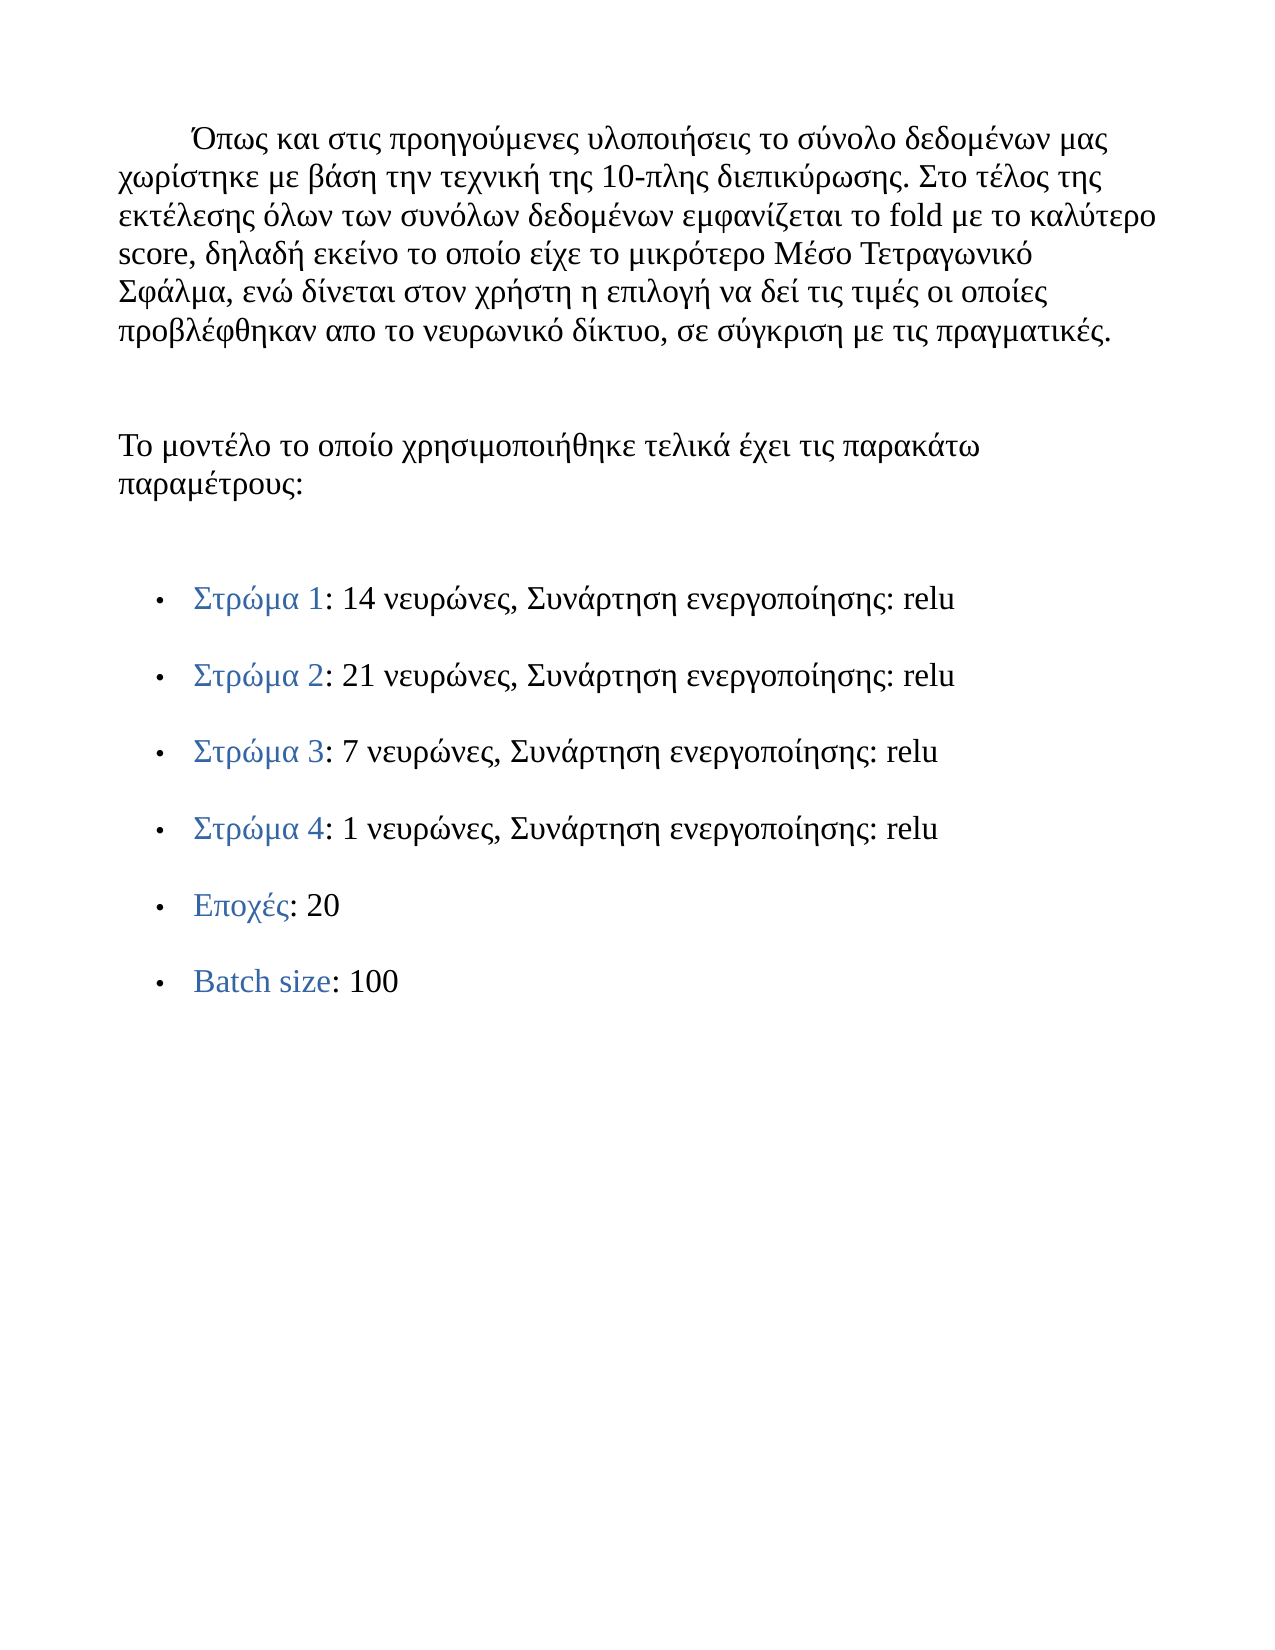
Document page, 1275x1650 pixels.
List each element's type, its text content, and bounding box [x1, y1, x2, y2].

list Εποχές: 20 [156, 885, 1157, 923]
list Batch size: 100 [156, 961, 1157, 1000]
list Στρώμα 4: 1 νευρώνες, Συνάρτηση ενεργοποίησης: relu [156, 808, 1157, 846]
text Το μοντέλο το οποίο χρησιμοποιήθηκε τελικά έχει τις παρακάτω παραμέτρους: [118, 425, 1157, 501]
list Στρώμα 1: 14 νευρώνες, Συνάρτηση ενεργοποίησης: relu [156, 578, 1157, 616]
list Στρώμα 3: 7 νευρώνες, Συνάρτηση ενεργοποίησης: relu [156, 731, 1157, 770]
list Στρώμα 2: 21 νευρώνες, Συνάρτηση ενεργοποίησης: relu [156, 655, 1157, 693]
text Όπως και στις προηγούμενες υλοποιήσεις το σύνολο δεδομένων μας χωρίστηκε με βάση την τεχνική της 10-πλης διεπικύρωσης. Στο τέλος της εκτέλεσης όλων των συνόλων δεδομένων εμφανίζεται το fold με το καλύτερο score, δηλαδή εκείνο το οποίο είχε το μικρότερο Μέσο Τετραγωνικό Σφάλμα, ενώ δίνεται στον χρήστη η επιλογή να δεί τις τιμές οι οποίες προβλέφθηκαν απο το νευρωνικό δίκτυο, σε σύγκριση με τις πραγματικές. [118, 118, 1157, 348]
